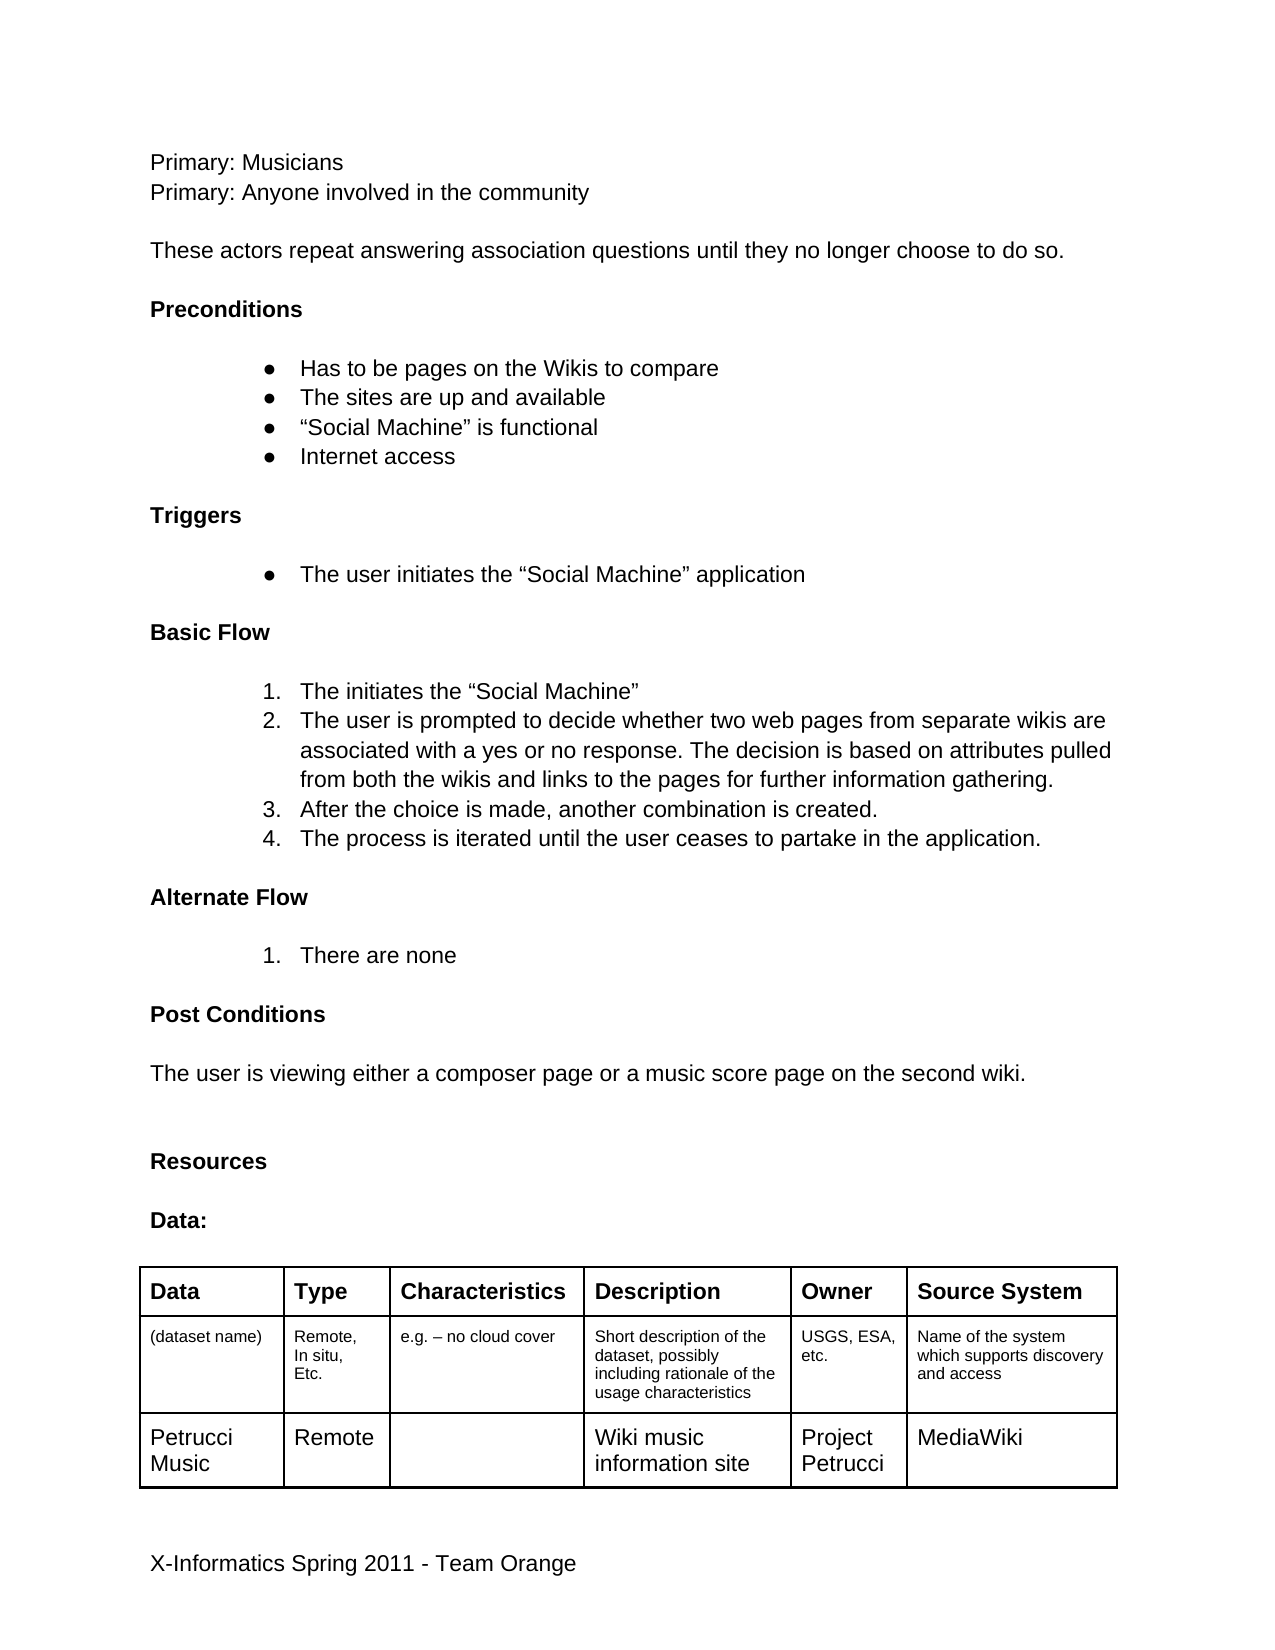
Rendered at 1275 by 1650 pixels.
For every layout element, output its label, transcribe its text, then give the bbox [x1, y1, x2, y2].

list The user is prompted to decide whether two web pages from separate wikis are associated with a yes or no response. The decision is based on attributes pulled from both the wikis and links to the pages for further information gathering. [262, 708, 1125, 792]
list The process is iterated until the user ceases to partake in the application. [262, 826, 1125, 851]
list The user initiates the “Social Machine” application [262, 561, 1125, 587]
text Preconditions [150, 297, 1125, 322]
table_header Characteristics [391, 1268, 583, 1315]
table_header Data [141, 1268, 283, 1315]
text Triggers [150, 502, 1125, 528]
table_cell Wiki music information site [585, 1414, 790, 1486]
list After the choice is made, another combination is created. [262, 796, 1125, 822]
text Post Conditions [150, 1002, 1125, 1027]
list “Social Machine” is functional [262, 414, 1125, 440]
text These actors repeat answering association questions until they no longer choose to do so. [150, 238, 1125, 264]
text Primary: Musicians [150, 150, 1125, 176]
table_cell Petrucci Music [141, 1414, 283, 1486]
table_cell Remote [285, 1414, 389, 1486]
table_cell Remote, In situ, Etc. [285, 1317, 389, 1412]
text Resources [150, 1149, 1125, 1174]
text The user is viewing either a composer page or a music score page on the second wiki. [150, 1061, 1125, 1086]
table_header Owner [792, 1268, 906, 1315]
list There are none [262, 943, 1125, 969]
table_cell e.g. – no cloud cover [391, 1317, 583, 1412]
list Has to be pages on the Wikis to compare [262, 356, 1125, 381]
table_cell Name of the system which supports discovery and access [908, 1317, 1116, 1412]
table_cell [391, 1414, 583, 1486]
table_cell Short description of the dataset, possibly including rationale of the usage characteristics [585, 1317, 790, 1412]
text Alternate Flow [150, 884, 1125, 910]
text Data: [150, 1207, 1125, 1233]
table_header Source System [908, 1268, 1116, 1315]
table_cell (dataset name) [141, 1317, 283, 1412]
table_cell Project Petrucci [792, 1414, 906, 1486]
list The initiates the “Social Machine” [262, 679, 1125, 704]
text Basic Flow [150, 620, 1125, 646]
table_header Type [285, 1268, 389, 1315]
table_cell MediaWiki [908, 1414, 1116, 1486]
text Primary: Anyone involved in the community [150, 179, 1125, 205]
list Internet access [262, 444, 1125, 469]
table_header Description [585, 1268, 790, 1315]
list The sites are up and available [262, 385, 1125, 411]
table_cell USGS, ESA, etc. [792, 1317, 906, 1412]
